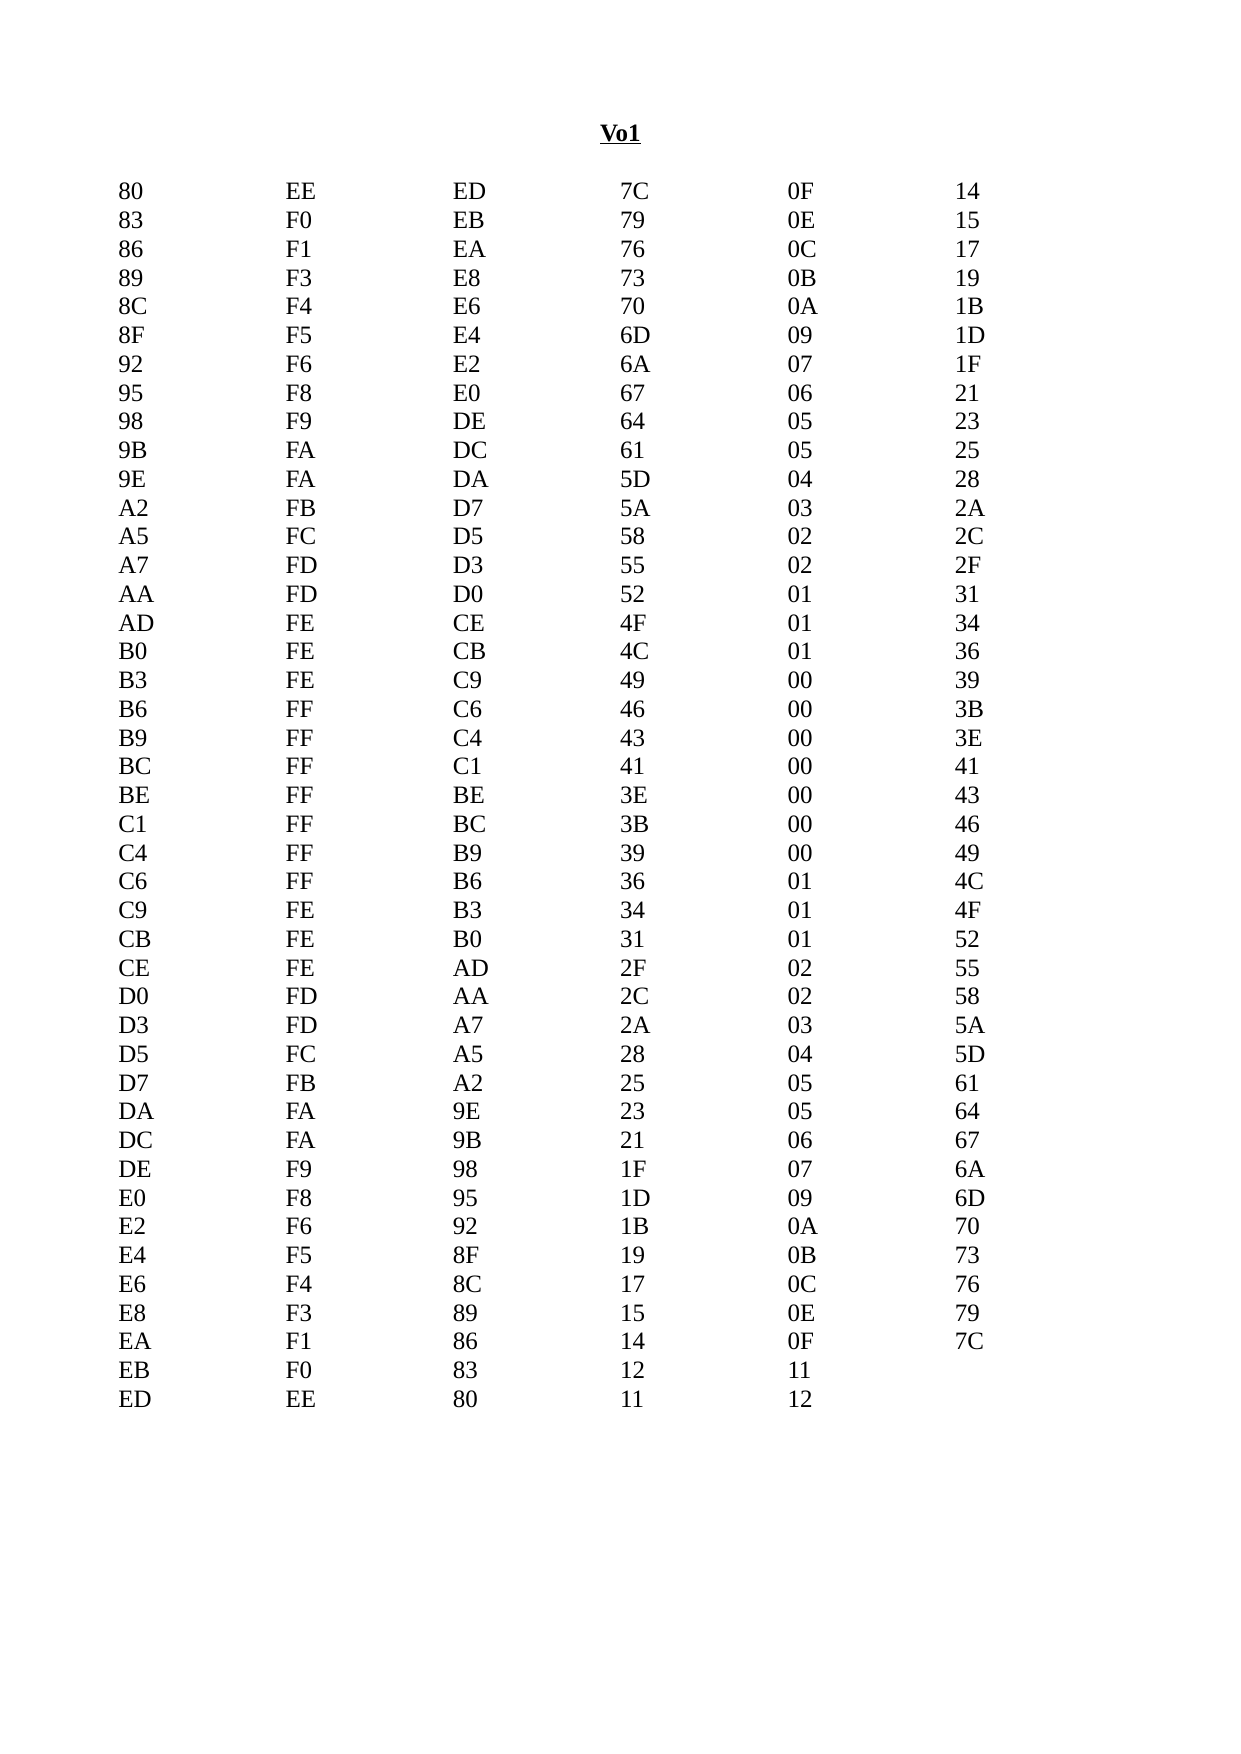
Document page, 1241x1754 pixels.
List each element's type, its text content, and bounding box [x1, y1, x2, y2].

text 80 83 86 89 8C 8F 92 95 98 9B 9E A2 A5 A7 AA AD B0 B3 B6 B9 BC BE C1 C4 C6 C9 CB CE D0 D3 D5 D7 DA DC DE E0 E2 E4 E6 E8 EA EB ED EE F0 F1 F3 F4 F5 F6 F8 F9 FA FA FB FC FD FD FE FE FE FF FF FF FF FF FF FF FE FE FE FD FD FC FB FA FA F9 F8 F6 F5 F4 F3 F1 F0 EE ED EB EA E8 E6 E4 E2 E0 DE DC DA D7 D5 D3 D0 CE CB C9 C6 C4 C1 BE BC B9 B6 B3 B0 AD AA A7 A5 A2 9E 9B 98 95 92 8F 8C 89 86 83 80 7C 79 76 73 70 6D 6A 67 64 61 5D 5A 58 55 52 4F 4C 49 46 43 41 3E 3B 39 36 34 31 2F 2C 2A 28 25 23 21 1F 1D 1B 19 17 15 14 12 11 0F 0E 0C 0B 0A 09 07 06 05 05 04 03 02 02 01 01 01 00 00 00 00 00 00 00 01 01 01 02 02 03 04 05 05 06 07 09 0A 0B 0C 0E 0F 11 12 14 15 17 19 1B 1D 1F 21 23 25 28 2A 2C 2F 31 34 36 39 3B 3E 41 43 46 49 4C 4F 52 55 58 5A 5D 61 64 67 6A 6D 70 73 76 79 7C [118, 176, 1122, 1413]
